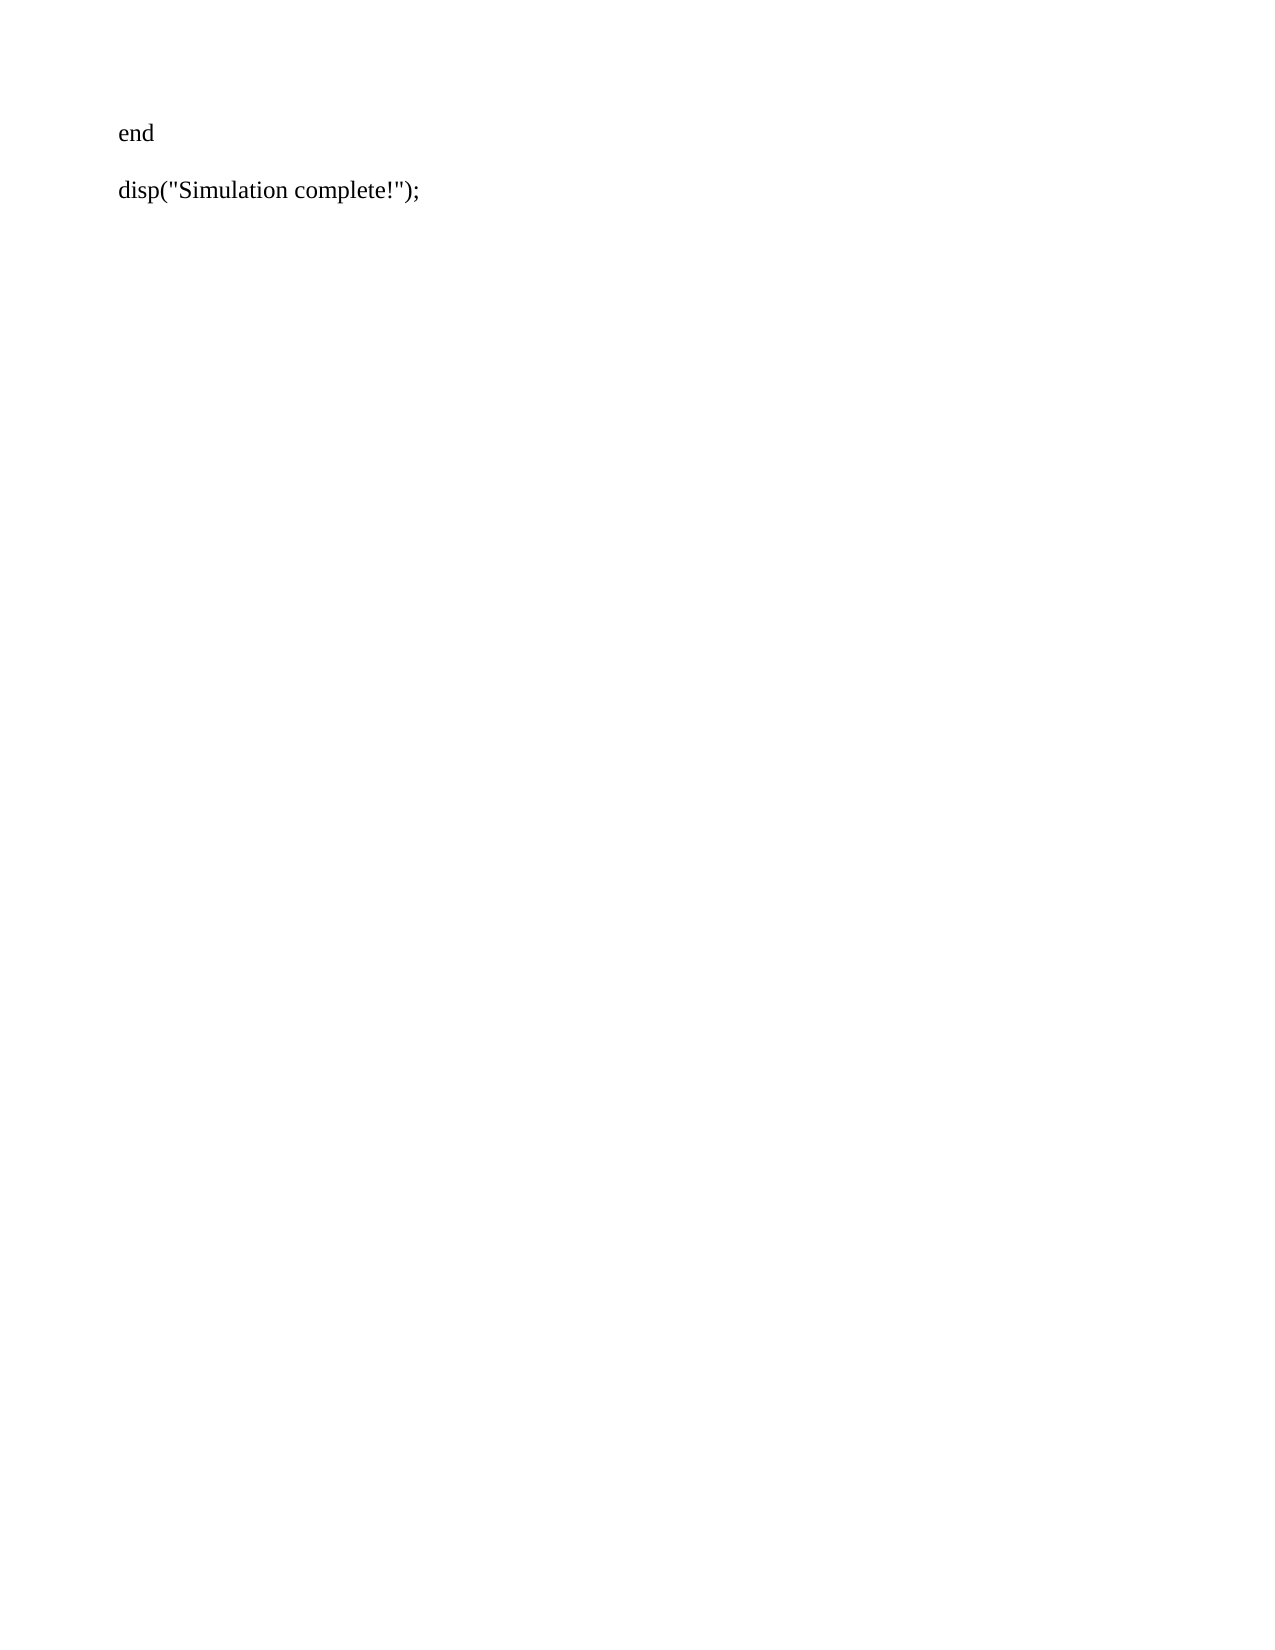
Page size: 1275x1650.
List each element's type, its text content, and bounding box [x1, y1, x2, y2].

text end [118, 118, 1157, 147]
text disp("Simulation complete!"); [118, 176, 1157, 204]
